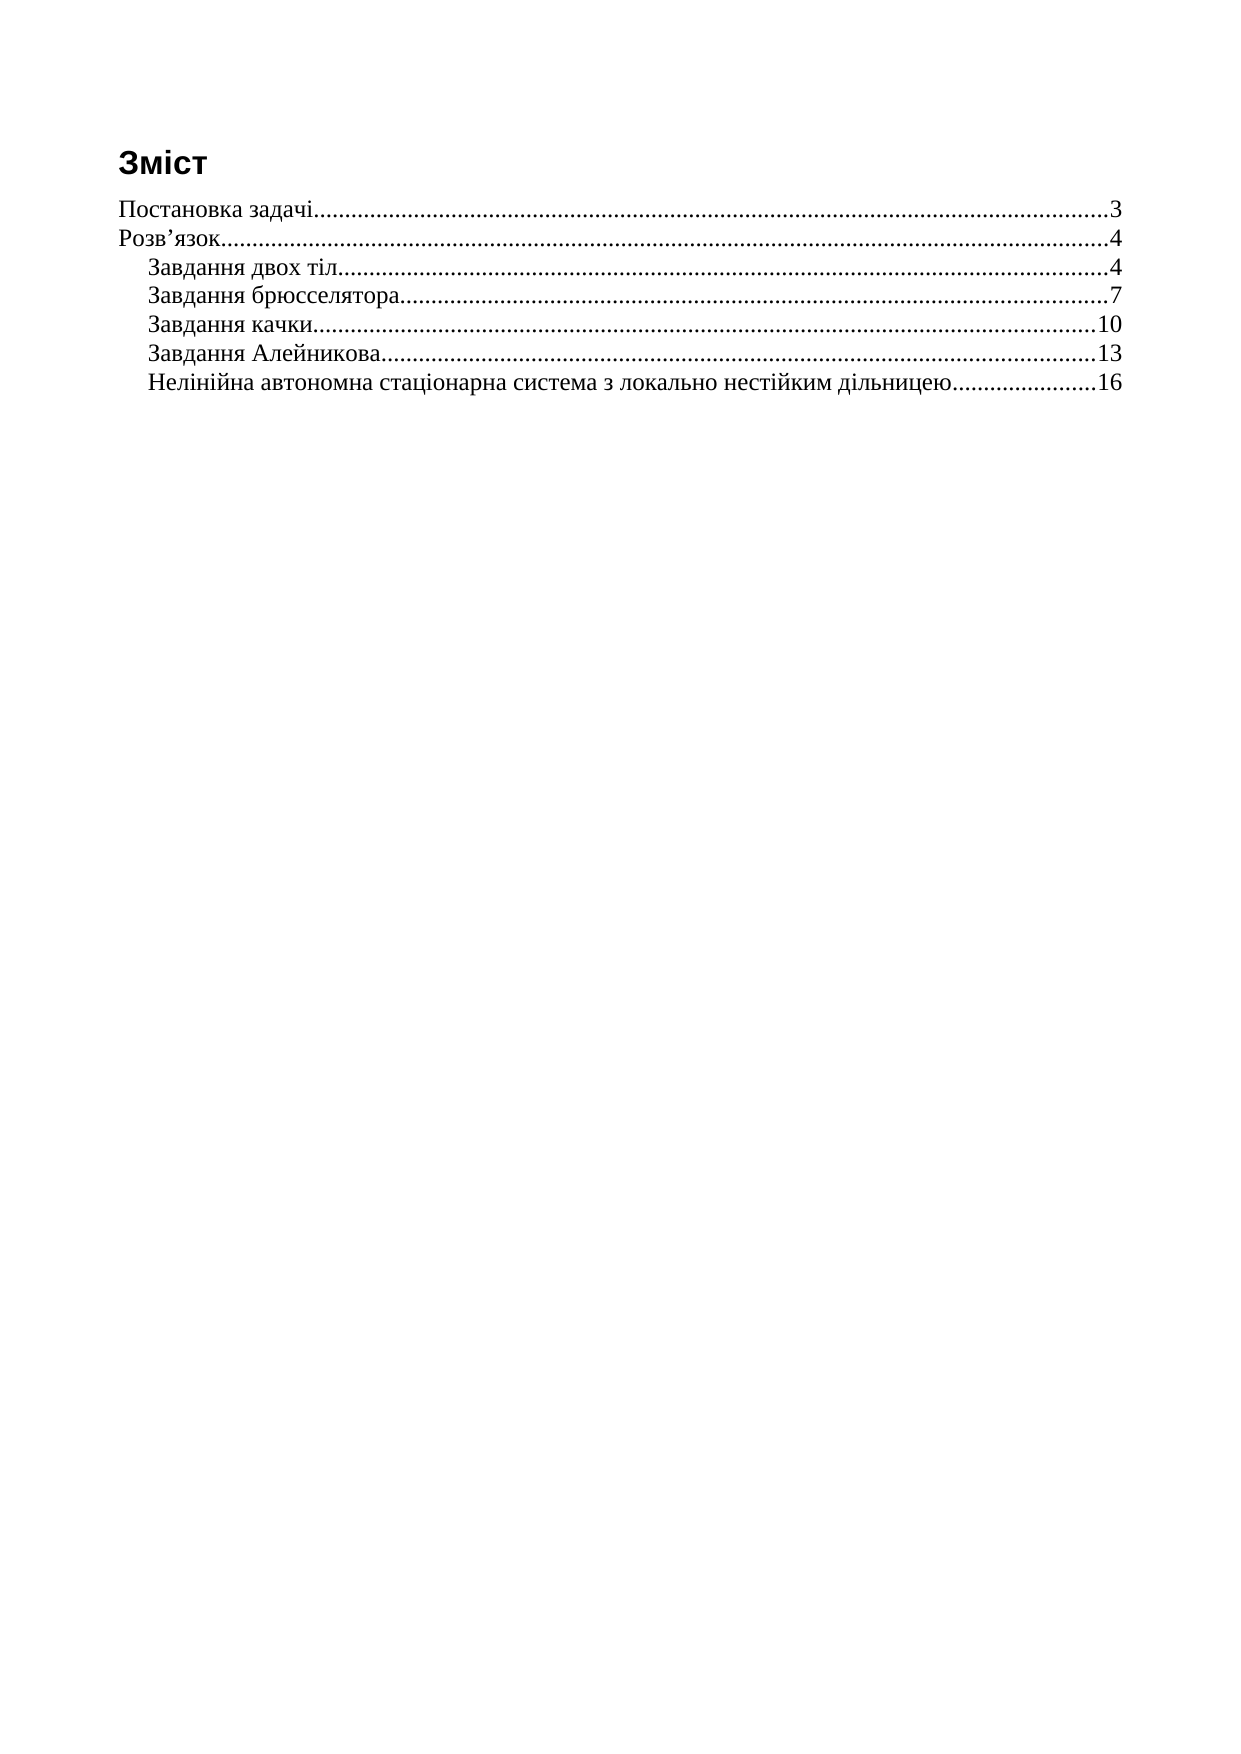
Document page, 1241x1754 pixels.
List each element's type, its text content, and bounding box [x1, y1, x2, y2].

text Завдання брюсселятора 7 [148, 280, 1122, 309]
text Завдання Алейникова 13 [148, 338, 1122, 367]
text Розв’язок 4 [118, 223, 1122, 252]
text Завдання двох тіл 4 [148, 252, 1122, 280]
text Постановка задачі 3 [118, 194, 1122, 223]
subtitle Зміст [118, 143, 1122, 182]
text Нелінійна автономна стаціонарна система з локально нестійким дільницею 16 [148, 367, 1122, 395]
text Завдання качки 10 [148, 309, 1122, 338]
